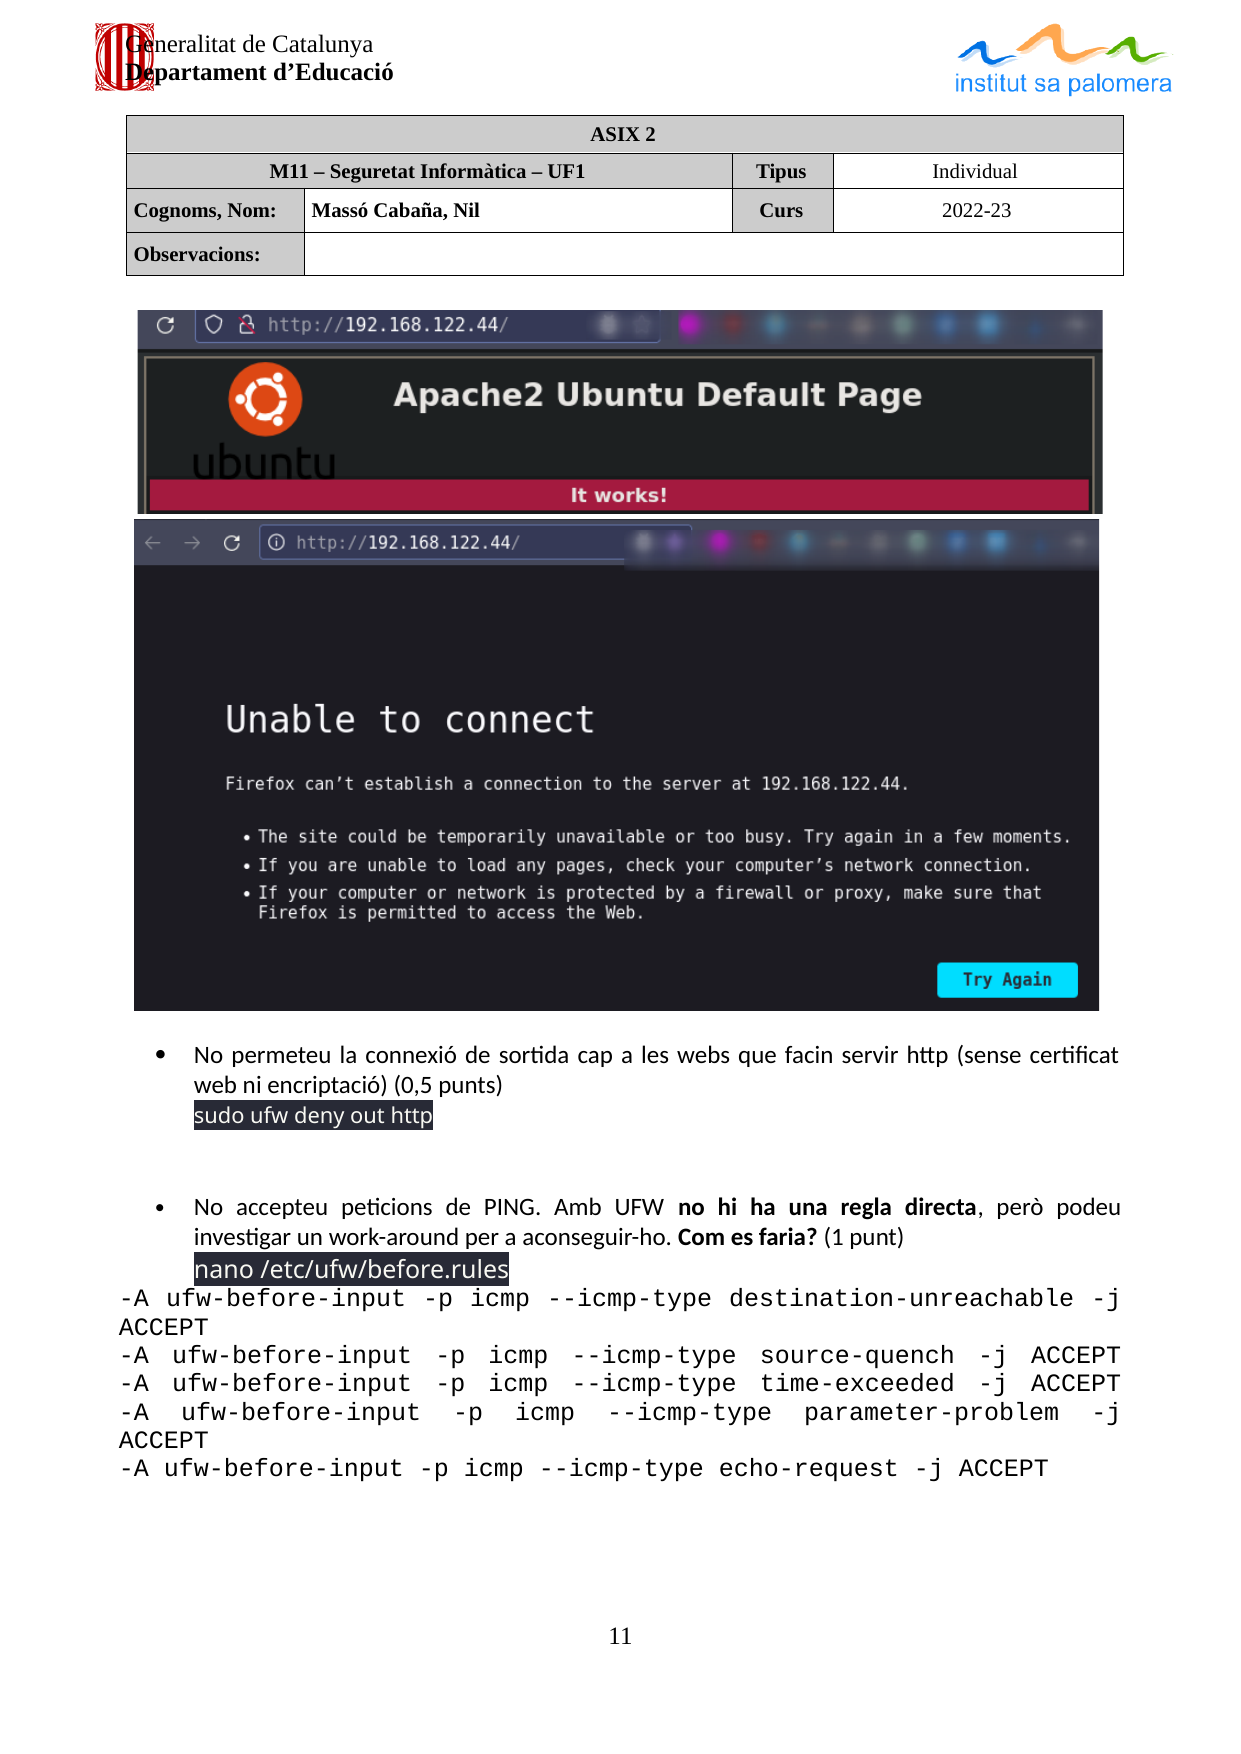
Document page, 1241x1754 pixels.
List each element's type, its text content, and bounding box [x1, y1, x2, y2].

list nano /etc/ufw/before.rules [156, 1252, 1121, 1286]
picture [137, 310, 1103, 514]
picture [93, 21, 155, 93]
list No accepteu peticions de PING. Amb UFW no hi ha una regla directa, però podeu investigar un work-around per a aconseguir-ho. Com es faria? (1 punt) [156, 1191, 1121, 1252]
list -A ufw-before-input -p icmp --icmp-type destination-unreachable -j ACCEPT -A ufw-before-input -p icmp --icmp-type source-quench -j ACCEPT -A ufw-before-input -p icmp --icmp-type time-exceeded -j ACCEPT -A ufw-before-input -p icmp --icmp-type parameter-problem -j ACCEPT -A ufw-before-input -p icmp --icmp-type echo-request -j ACCEPT [119, 1286, 1121, 1484]
picture [948, 21, 1177, 100]
list No permeteu la connexió de sortida cap a les webs que facin servir http (sense certificat web ni encriptació) (0,5 punts) [156, 1039, 1121, 1100]
list sudo ufw deny out http [156, 1100, 1121, 1130]
picture [134, 519, 1100, 1011]
